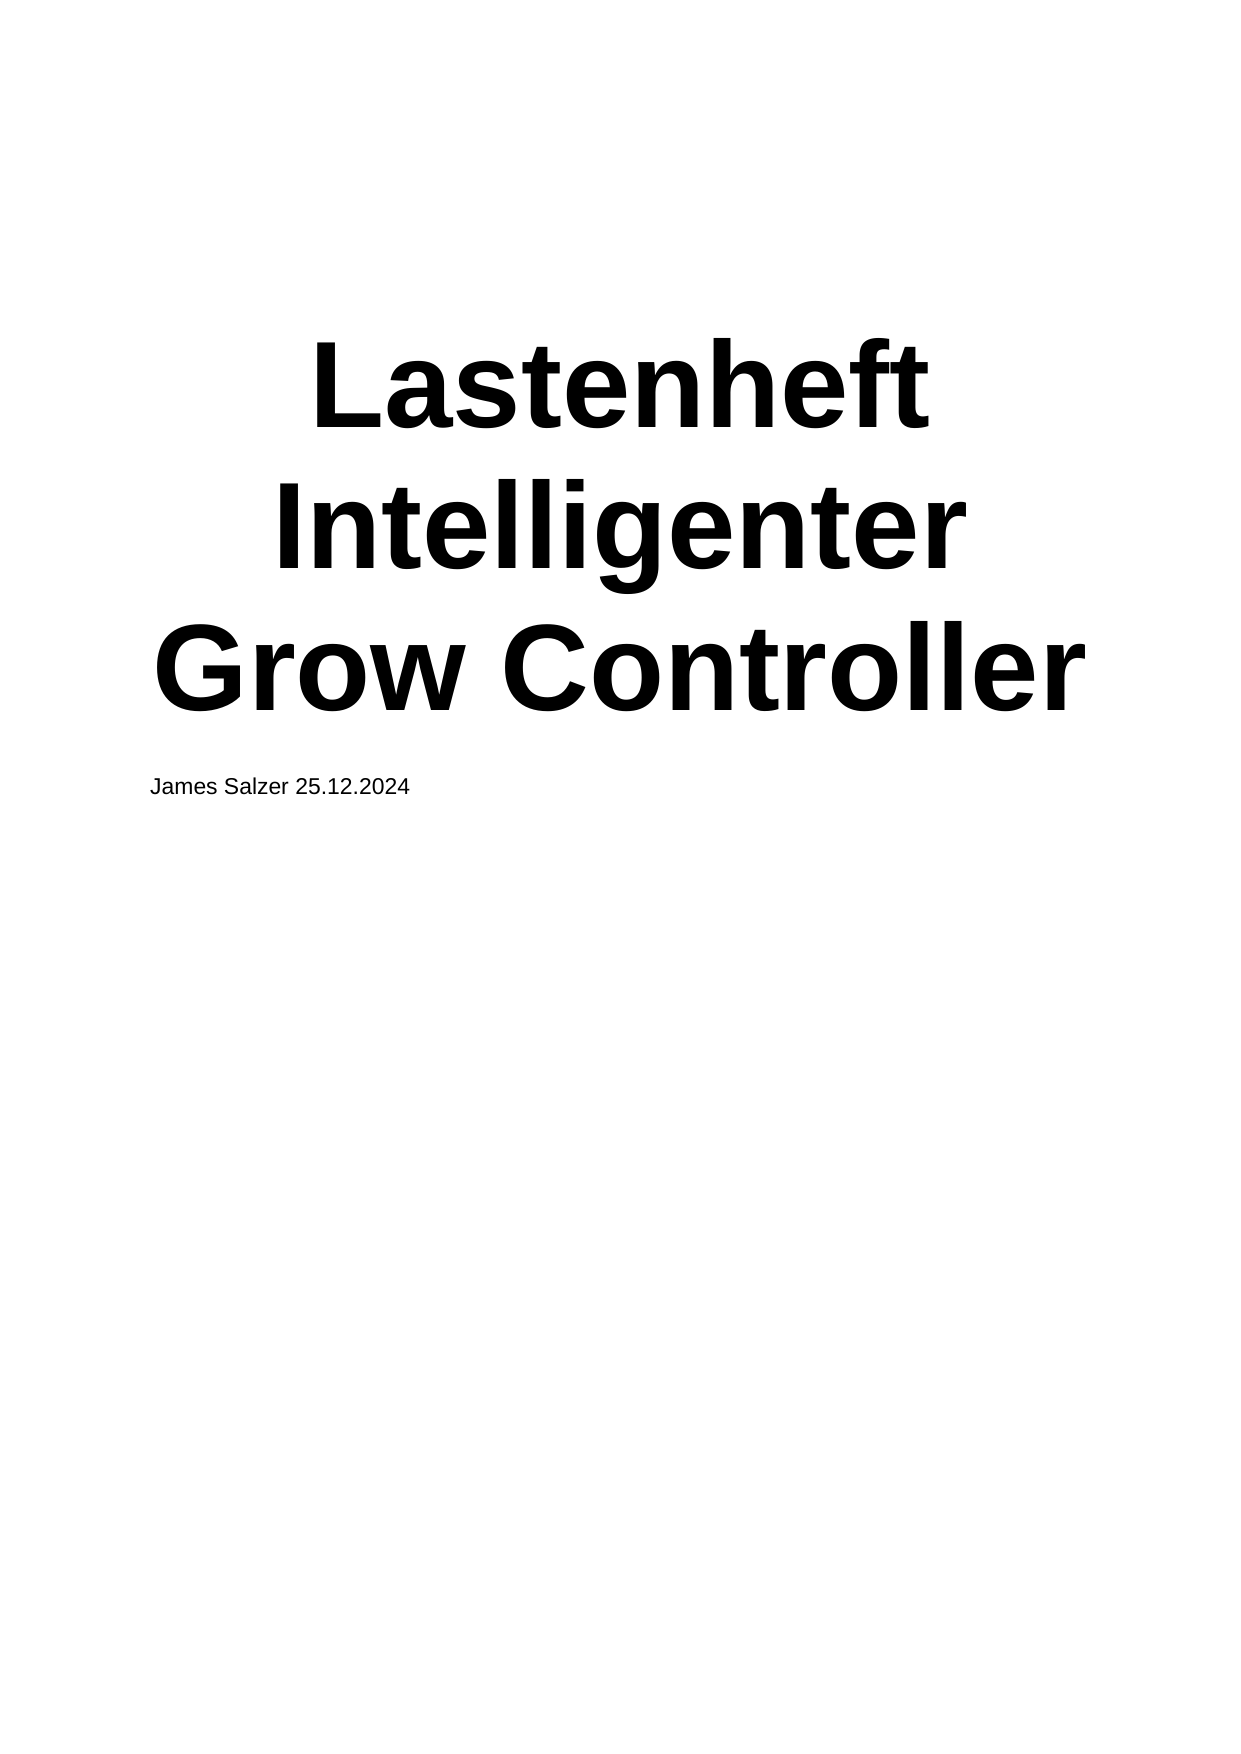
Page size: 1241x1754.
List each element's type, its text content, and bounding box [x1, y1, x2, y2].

title Lastenheft Intelligenter Grow Controller [150, 75, 1090, 736]
text James Salzer 25.12.2024 [150, 773, 1090, 799]
